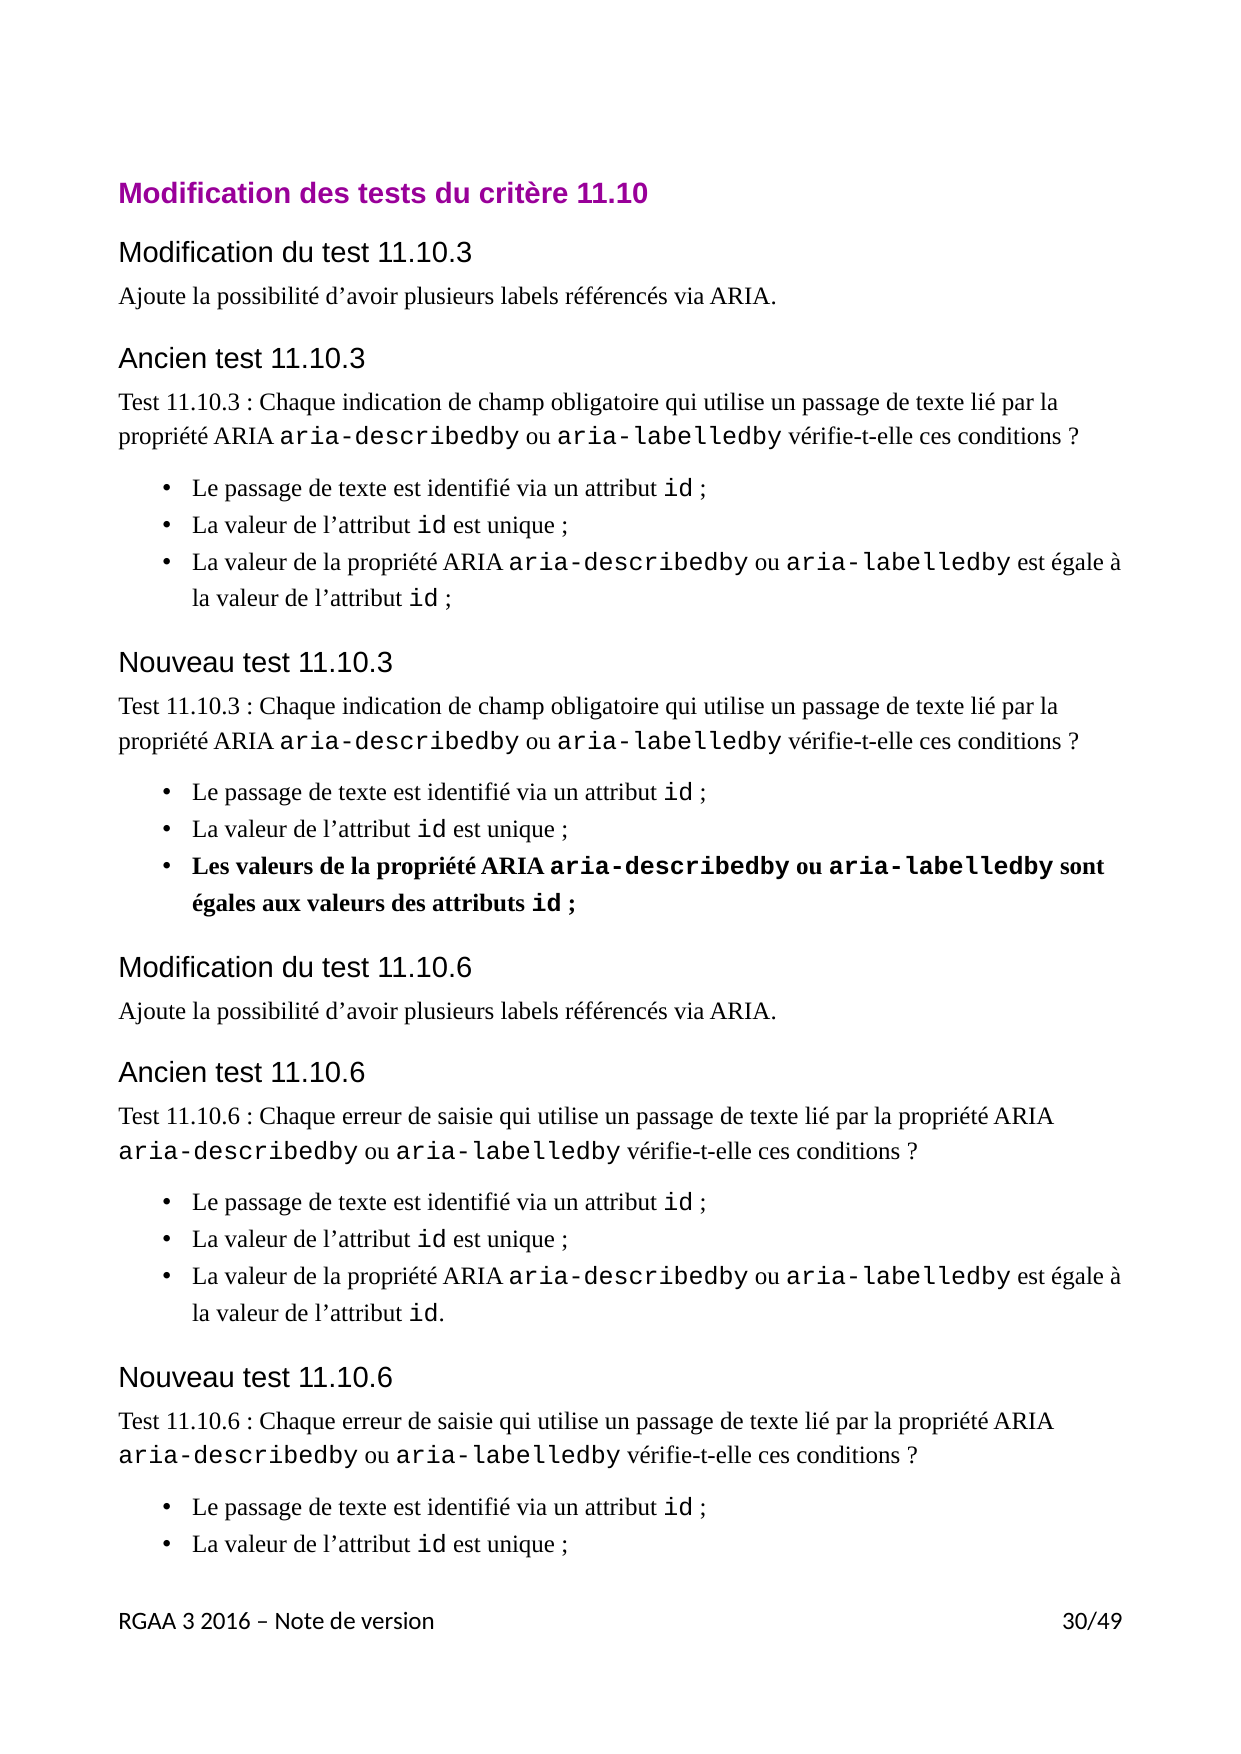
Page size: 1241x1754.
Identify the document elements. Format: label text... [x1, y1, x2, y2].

subtitle Modification du test 11.10.3 [118, 235, 1122, 269]
list La valeur de l’attribut id est unique ; [162, 814, 1122, 845]
list Les valeurs de la propriété ARIA aria-describedby ou aria-labelledby sont égales aux valeurs des attributs id ; [162, 851, 1122, 919]
text Test 11.10.3 : Chaque indication de champ obligatoire qui utilise un passage de texte lié par la propriété ARIA aria-describedby ou aria-labelledby vérifie-t-elle ces conditions ? [118, 387, 1122, 452]
text Test 11.10.3 : Chaque indication de champ obligatoire qui utilise un passage de texte lié par la propriété ARIA aria-describedby ou aria-labelledby vérifie-t-elle ces conditions ? [118, 691, 1122, 757]
text Ajoute la possibilité d’avoir plusieurs labels référencés via ARIA. [118, 281, 1122, 310]
list Le passage de texte est identifié via un attribut id ; [162, 1492, 1122, 1523]
subtitle Modification du test 11.10.6 [118, 950, 1122, 983]
list La valeur de la propriété ARIA aria-describedby ou aria-labelledby est égale à la valeur de l’attribut id ; [162, 547, 1122, 614]
list Le passage de texte est identifié via un attribut id ; [162, 1187, 1122, 1218]
subtitle Modification des tests du critère 11.10 [118, 176, 1122, 210]
subtitle Nouveau test 11.10.3 [118, 645, 1122, 679]
text Test 11.10.6 : Chaque erreur de saisie qui utilise un passage de texte lié par la propriété ARIA aria-describedby ou aria-labelledby vérifie-t-elle ces conditions ? [118, 1406, 1122, 1471]
text Ajoute la possibilité d’avoir plusieurs labels référencés via ARIA. [118, 996, 1122, 1024]
list La valeur de l’attribut id est unique ; [162, 1529, 1122, 1560]
subtitle Ancien test 11.10.6 [118, 1055, 1122, 1089]
list Le passage de texte est identifié via un attribut id ; [162, 473, 1122, 503]
list La valeur de l’attribut id est unique ; [162, 1224, 1122, 1255]
subtitle Ancien test 11.10.3 [118, 341, 1122, 374]
list La valeur de la propriété ARIA aria-describedby ou aria-labelledby est égale à la valeur de l’attribut id. [162, 1261, 1122, 1329]
list Le passage de texte est identifié via un attribut id ; [162, 777, 1122, 808]
list La valeur de l’attribut id est unique ; [162, 510, 1122, 541]
text Test 11.10.6 : Chaque erreur de saisie qui utilise un passage de texte lié par la propriété ARIA aria-describedby ou aria-labelledby vérifie-t-elle ces conditions ? [118, 1101, 1122, 1167]
subtitle Nouveau test 11.10.6 [118, 1360, 1122, 1393]
